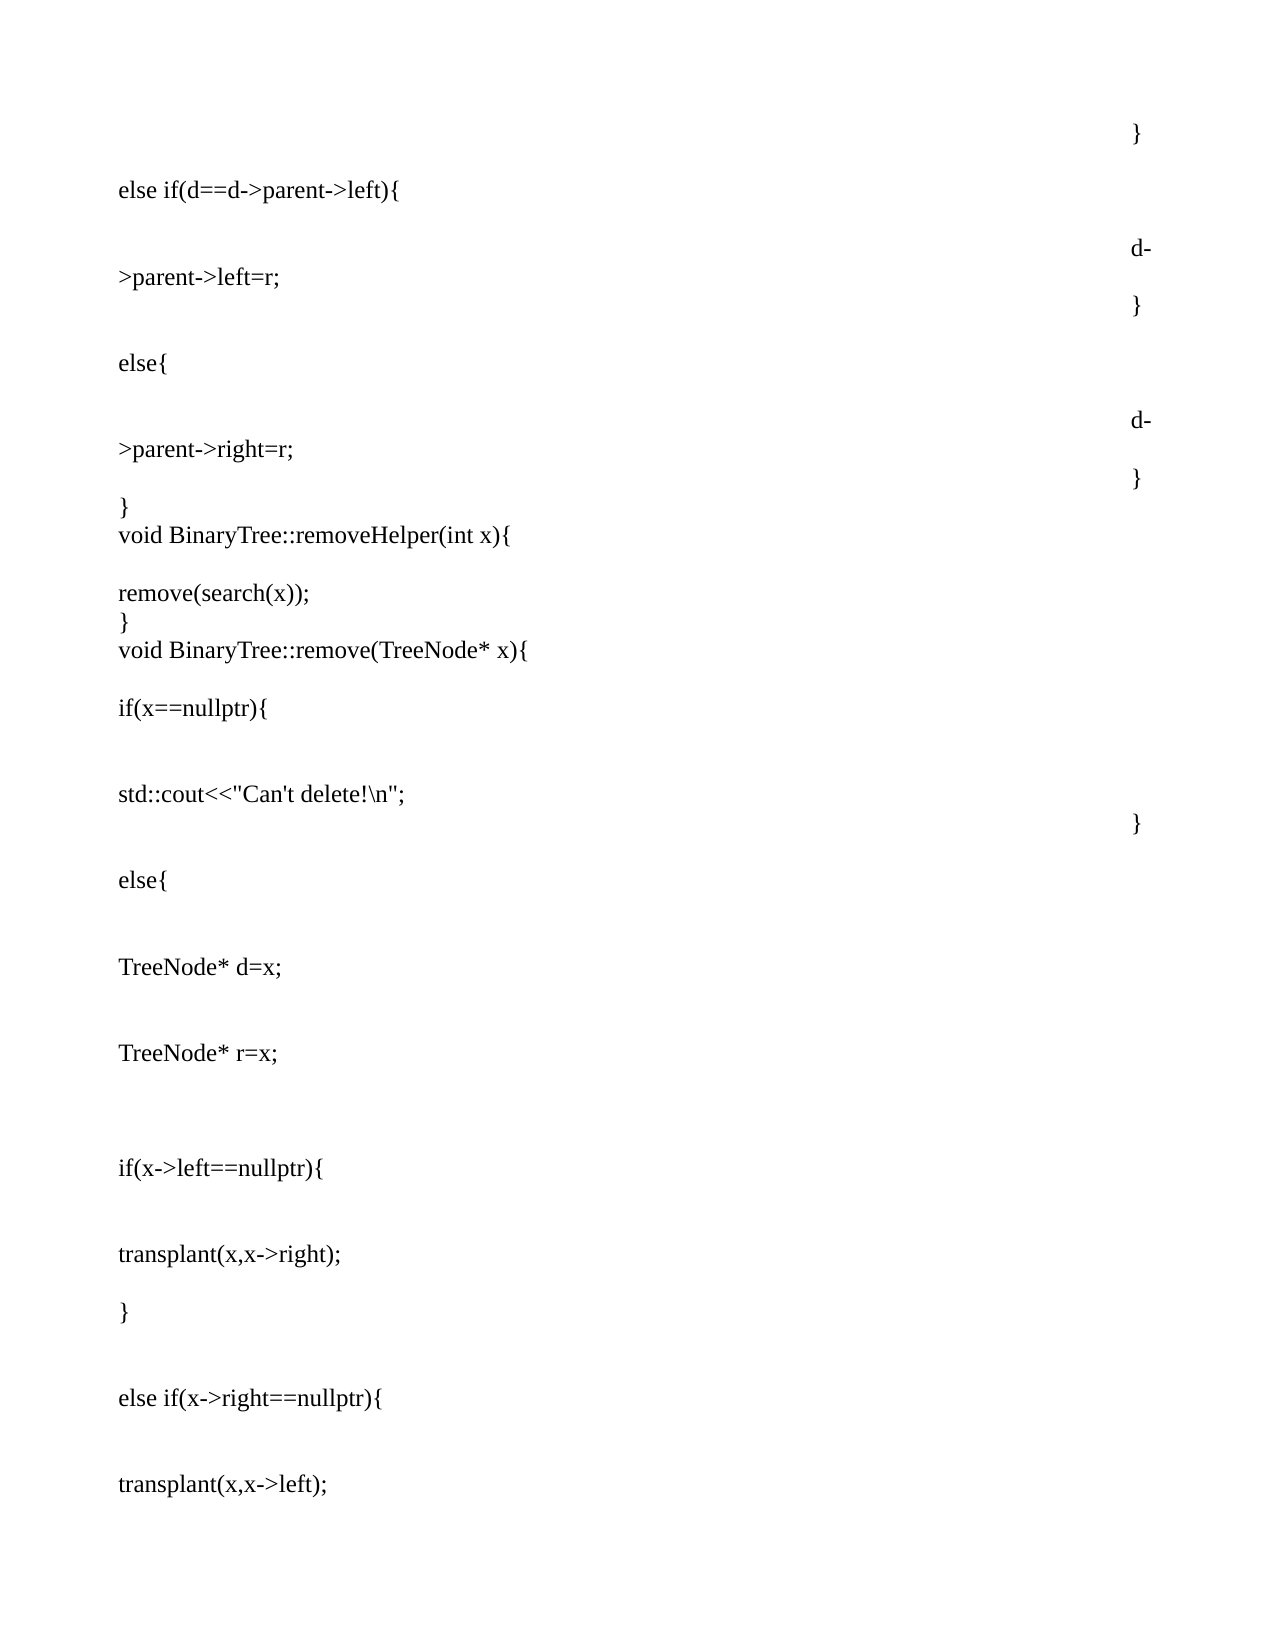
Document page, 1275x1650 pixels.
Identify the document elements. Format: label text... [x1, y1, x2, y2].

text } [118, 118, 1157, 147]
text TreeNode* d=x; [118, 894, 1157, 981]
text } [118, 808, 1157, 837]
text remove(search(x)); [118, 549, 1157, 607]
text else if(d==d->parent->left){ [118, 147, 1157, 204]
text } [118, 1268, 1157, 1326]
text d->parent->left=r; [118, 204, 1157, 291]
text if(x->left==nullptr){ [118, 1096, 1157, 1182]
text transplant(x,x->right); [118, 1182, 1157, 1268]
text void BinaryTree::removeHelper(int x){ [118, 521, 1157, 549]
text } [118, 492, 1157, 521]
text std::cout<<"Can't delete!\n"; [118, 722, 1157, 808]
text TreeNode* r=x; [118, 981, 1157, 1067]
text d->parent->right=r; [118, 377, 1157, 463]
text } [118, 607, 1157, 636]
text if(x==nullptr){ [118, 664, 1157, 722]
text } [118, 291, 1157, 319]
text transplant(x,x->left); [118, 1412, 1157, 1498]
text } [118, 463, 1157, 492]
text else{ [118, 319, 1157, 377]
text void BinaryTree::remove(TreeNode* x){ [118, 636, 1157, 664]
text else if(x->right==nullptr){ [118, 1326, 1157, 1412]
text else{ [118, 837, 1157, 894]
